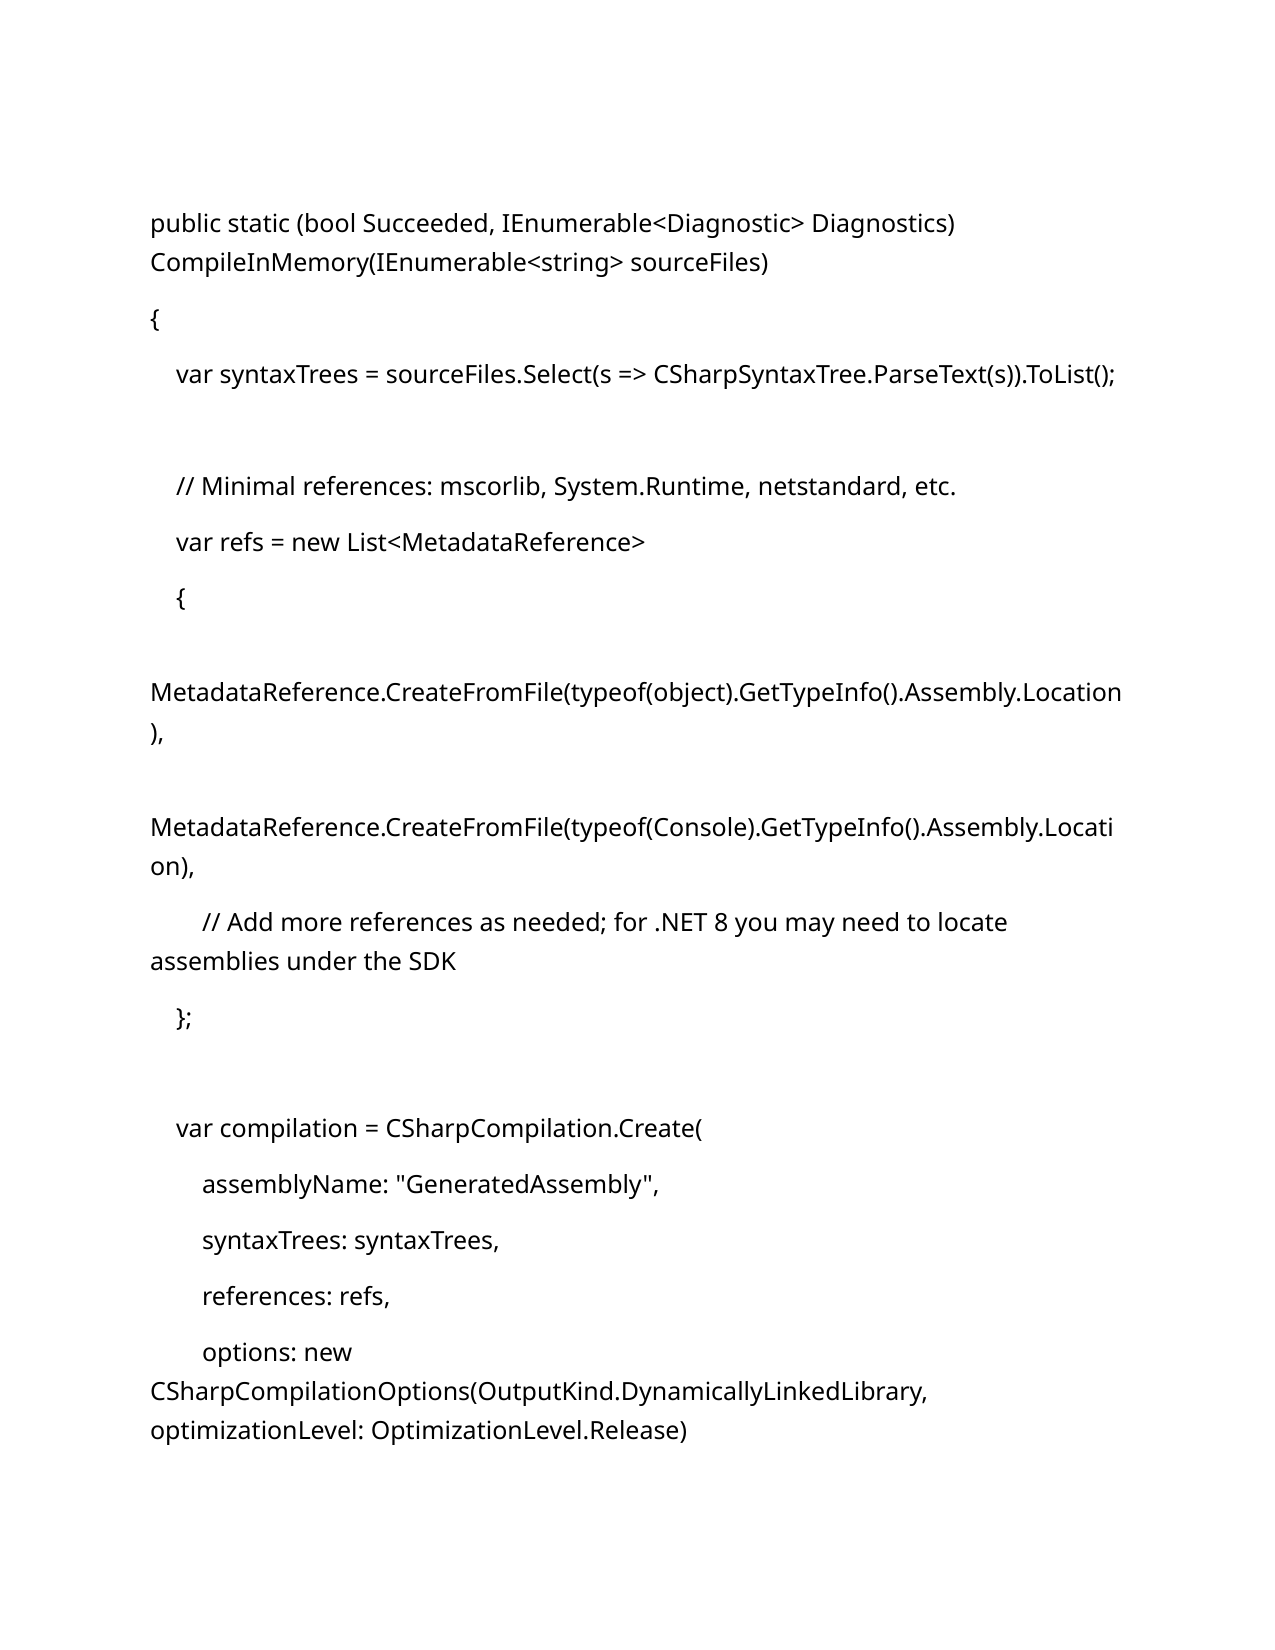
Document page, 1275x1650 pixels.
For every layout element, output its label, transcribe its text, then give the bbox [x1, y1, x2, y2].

text var refs = new List<MetadataReference> [150, 524, 1125, 558]
text syntaxTrees: syntaxTrees, [150, 1222, 1125, 1257]
text MetadataReference.CreateFromFile(typeof(object).GetTypeInfo().Assembly.Location), [150, 636, 1125, 748]
text references: refs, [150, 1278, 1125, 1312]
text assemblyName: "GeneratedAssembly", [150, 1167, 1125, 1201]
text public static (bool Succeeded, IEnumerable<Diagnostic> Diagnostics) CompileInMemory(IEnumerable<string> sourceFiles) [150, 206, 1125, 279]
text { [150, 301, 1125, 335]
text // Add more references as needed; for .NET 8 you may need to locate assemblies under the SDK [150, 904, 1125, 977]
text var compilation = CSharpCompilation.Create( [150, 1111, 1125, 1145]
text { [150, 580, 1125, 614]
text // Minimal references: mscorlib, System.Runtime, netstandard, etc. [150, 468, 1125, 502]
text }; [150, 999, 1125, 1033]
text MetadataReference.CreateFromFile(typeof(Console).GetTypeInfo().Assembly.Location), [150, 770, 1125, 882]
text var syntaxTrees = sourceFiles.Select(s => CSharpSyntaxTree.ParseText(s)).ToList(); [150, 357, 1125, 391]
text options: new CSharpCompilationOptions(OutputKind.DynamicallyLinkedLibrary, optimizationLevel: OptimizationLevel.Release) [150, 1334, 1125, 1447]
